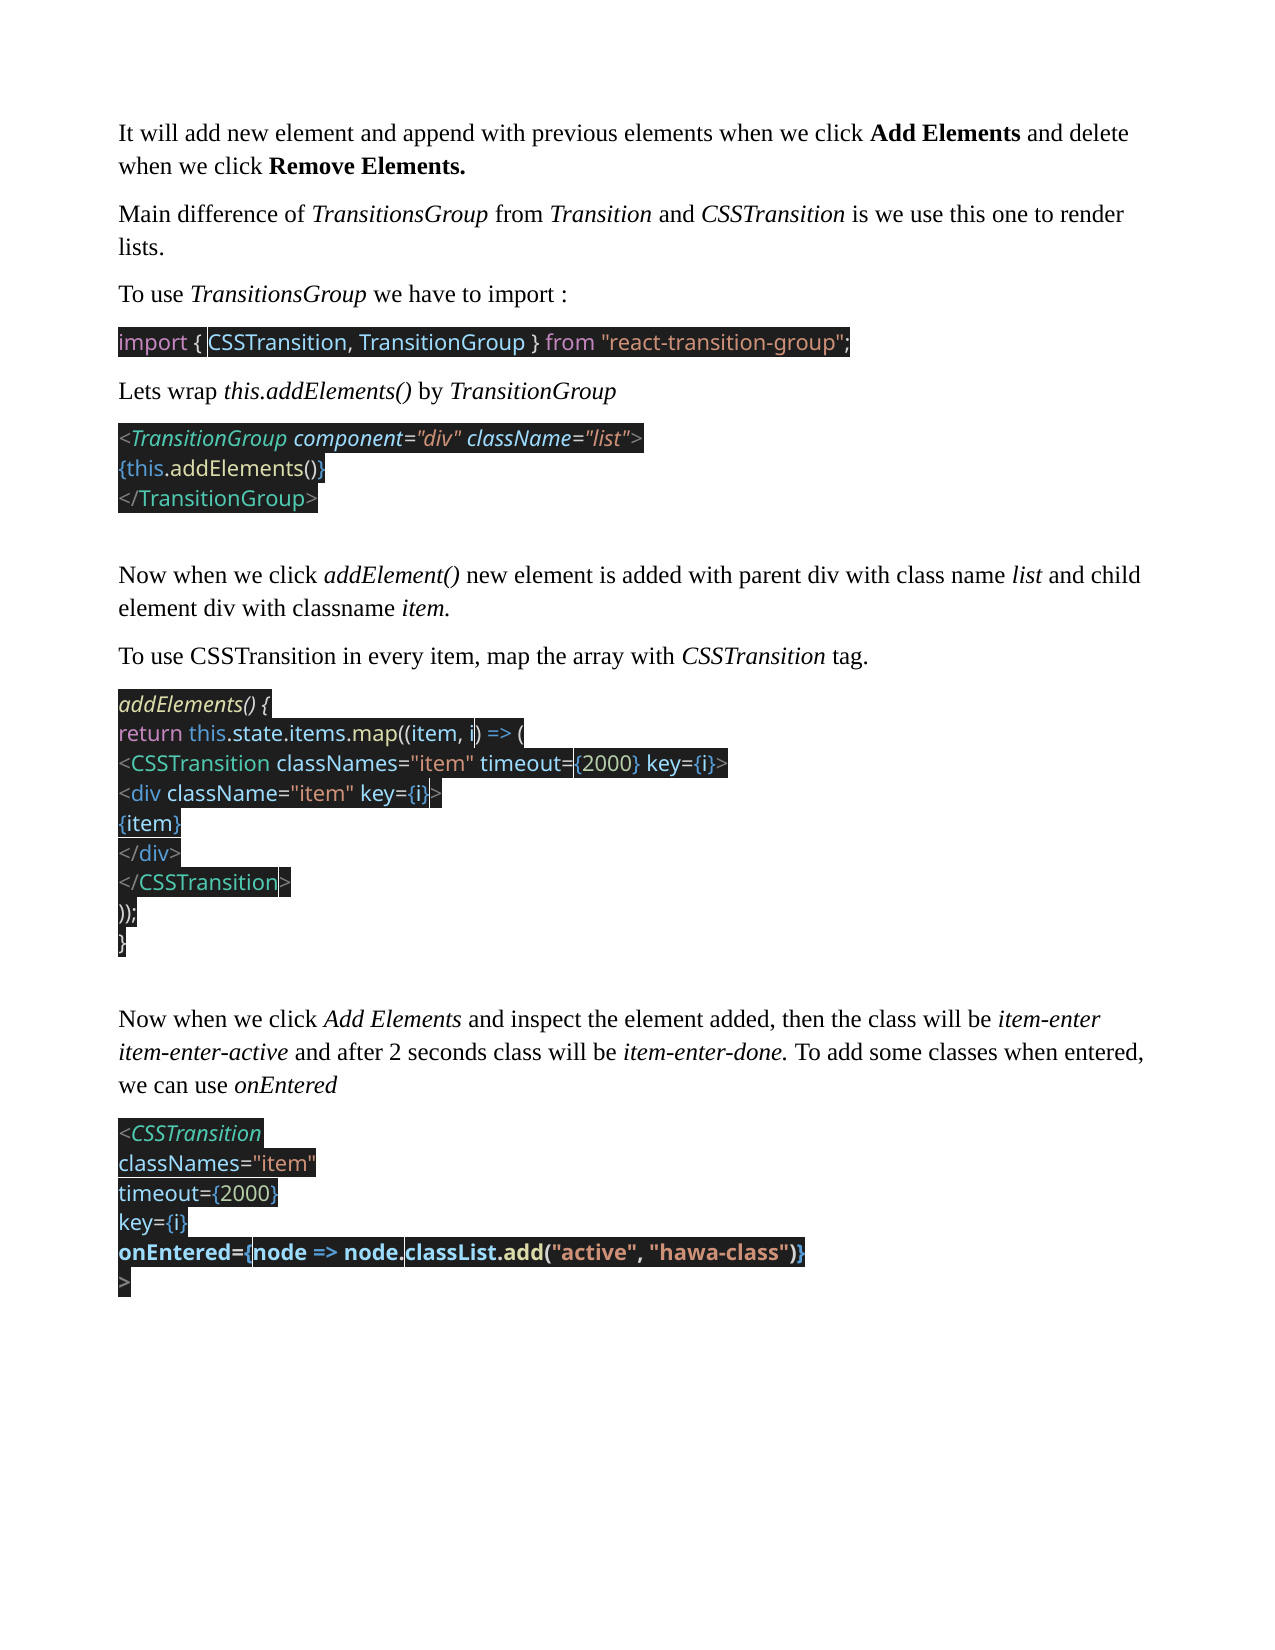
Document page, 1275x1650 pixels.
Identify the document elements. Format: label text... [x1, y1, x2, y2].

text </CSSTransition> [118, 867, 1157, 897]
text {item} [118, 808, 1157, 837]
text <div className="item" key={i}> [118, 778, 1157, 808]
text <CSSTransition [118, 1118, 1157, 1148]
text classNames="item" [118, 1148, 1157, 1177]
text </div> [118, 837, 1157, 867]
text To use TransitionsGroup we have to import : [118, 279, 1157, 308]
text Now when we click Add Elements and inspect the element added, then the class will be item-enter item-enter-active and after 2 seconds class will be item-enter-done. To add some classes when entered, we can use onEntered [118, 1004, 1157, 1099]
text <TransitionGroup component="div" className="list"> [118, 423, 1157, 453]
text Now when we click addElement() new element is added with parent div with class name list and child element div with classname item. [118, 560, 1157, 622]
text {this.addElements()} [118, 453, 1157, 483]
text addElements() { [118, 688, 1157, 718]
text It will add new element and append with previous elements when we click Add Elements and delete when we click Remove Elements. [118, 118, 1157, 180]
text timeout={2000} [118, 1177, 1157, 1207]
text > [118, 1267, 1157, 1297]
text return this.state.items.map((item, i) => ( [118, 718, 1157, 748]
text Main difference of TransitionsGroup from Transition and CSSTransition is we use this one to render lists. [118, 199, 1157, 261]
text Lets wrap this.addElements() by TransitionGroup [118, 376, 1157, 404]
text )); [118, 897, 1157, 927]
text onEntered={node => node.classList.add("active", "hawa-class")} [118, 1237, 1157, 1267]
text </TransitionGroup> [118, 483, 1157, 513]
text <CSSTransition classNames="item" timeout={2000} key={i}> [118, 748, 1157, 778]
text To use CSSTransition in every item, map the array with CSSTransition tag. [118, 641, 1157, 670]
text key={i} [118, 1207, 1157, 1237]
text } [118, 927, 1157, 957]
text import { CSSTransition, TransitionGroup } from "react-transition-group"; [118, 327, 1157, 357]
